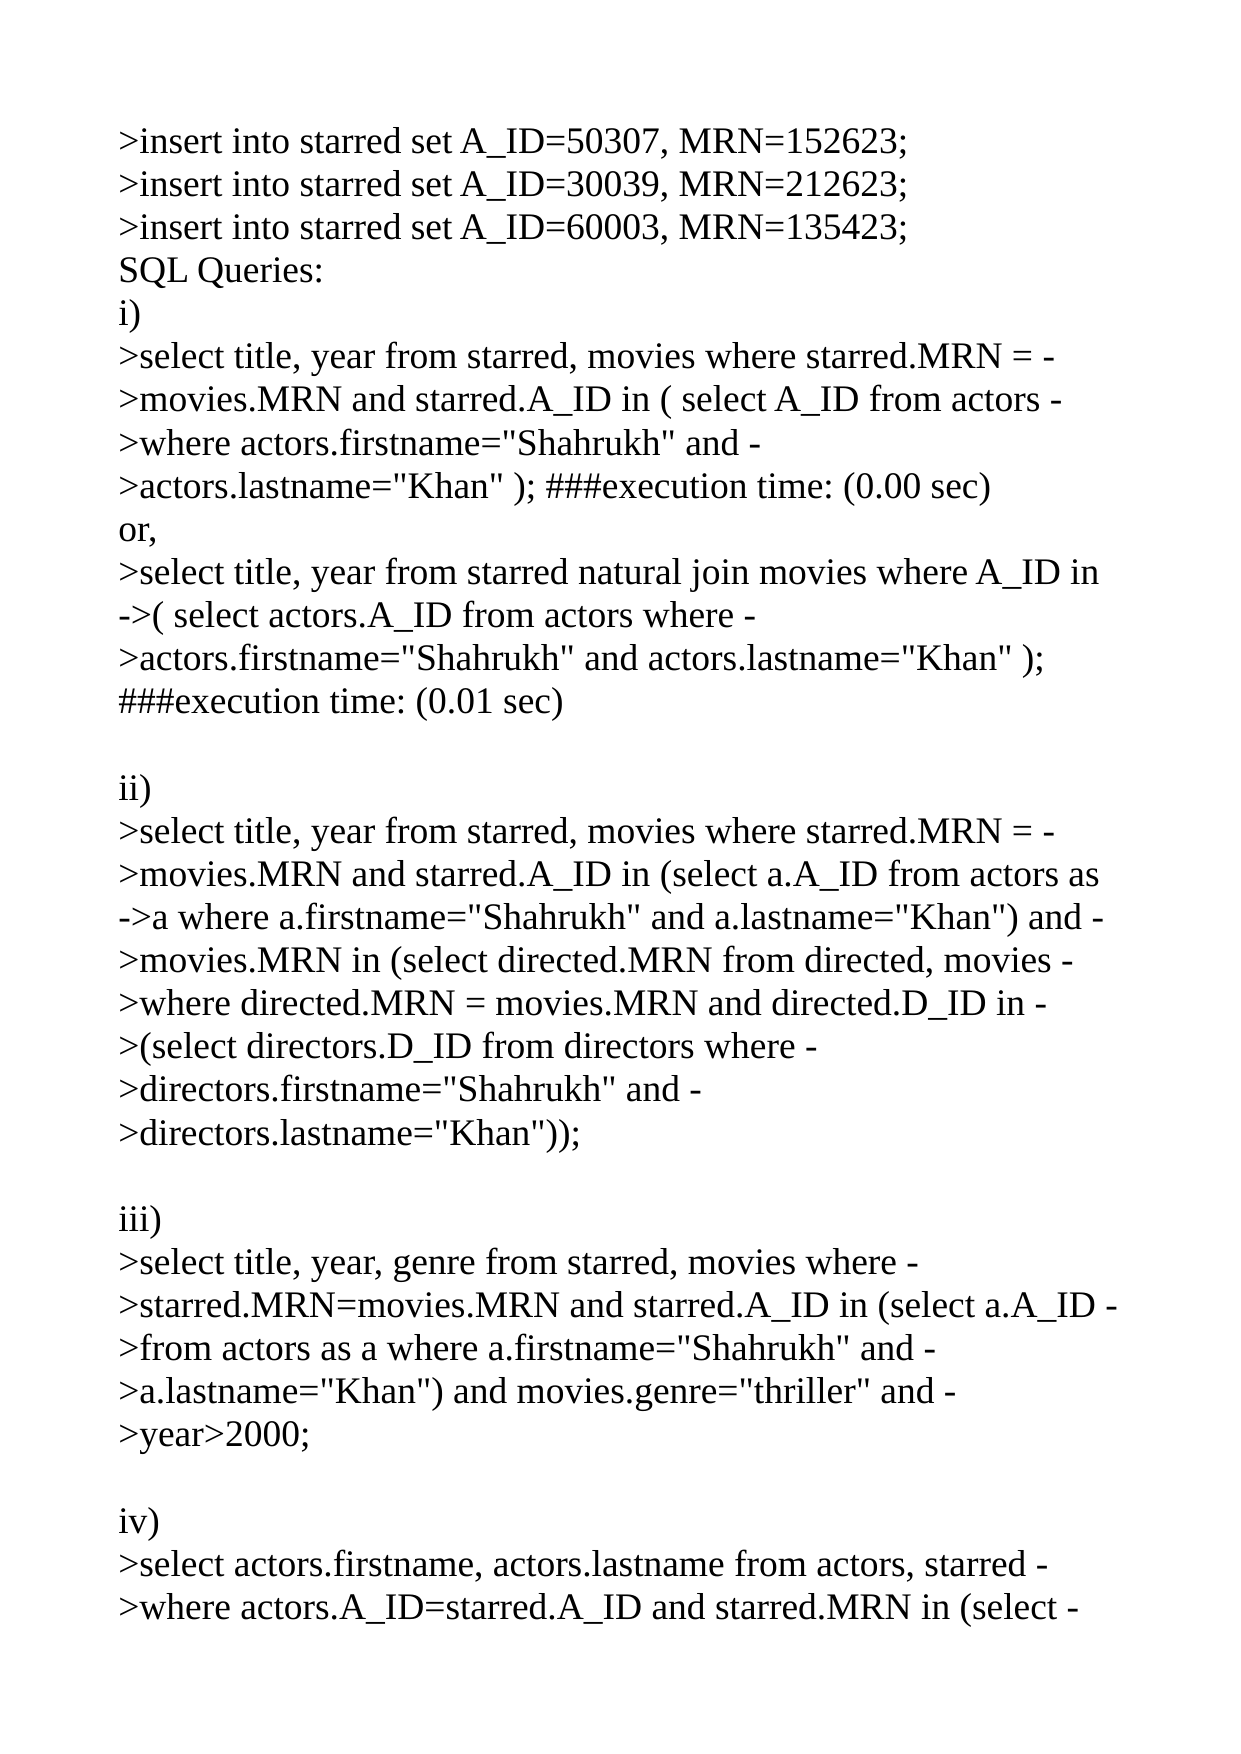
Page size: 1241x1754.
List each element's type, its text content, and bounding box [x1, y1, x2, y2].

text iii) [118, 1196, 1122, 1239]
text or, [118, 506, 1122, 549]
text >insert into starred set A_ID=60003, MRN=135423; [118, 204, 1122, 247]
text >select title, year from starred, movies where starred.MRN = ->movies.MRN and starred.A_ID in ( select A_ID from actors ->where actors.firstname="Shahrukh" and ->actors.lastname="Khan" ); ###execution time: (0.00 sec) [118, 334, 1122, 506]
text SQL Queries: [118, 247, 1122, 291]
text >select title, year from starred, movies where starred.MRN = ->movies.MRN and starred.A_ID in (select a.A_ID from actors as ->a where a.firstname="Shahrukh" and a.lastname="Khan") and ->movies.MRN in (select directed.MRN from directed, movies ->where directed.MRN = movies.MRN and directed.D_ID in ->(select directors.D_ID from directors where ->directors.firstname="Shahrukh" and ->directors.lastname="Khan")); [118, 808, 1122, 1153]
text ###execution time: (0.01 sec) [118, 679, 1122, 722]
text >insert into starred set A_ID=30039, MRN=212623; [118, 161, 1122, 204]
text >select actors.firstname, actors.lastname from actors, starred ->where actors.A_ID=starred.A_ID and starred.MRN in (select [118, 1541, 1122, 1627]
text >select title, year, genre from starred, movies where ->starred.MRN=movies.MRN and starred.A_ID in (select a.A_ID ->from actors as a where a.firstname="Shahrukh" and ->a.lastname="Khan") and movies.genre="thriller" and ->year>2000; [118, 1239, 1122, 1455]
text >select title, year from starred natural join movies where A_ID in ->( select actors.A_ID from actors where ->actors.firstname="Shahrukh" and actors.lastname="Khan" ); [118, 549, 1122, 679]
text i) [118, 291, 1122, 334]
text >insert into starred set A_ID=50307, MRN=152623; [118, 118, 1122, 161]
text iv) [118, 1498, 1122, 1541]
text ii) [118, 765, 1122, 808]
